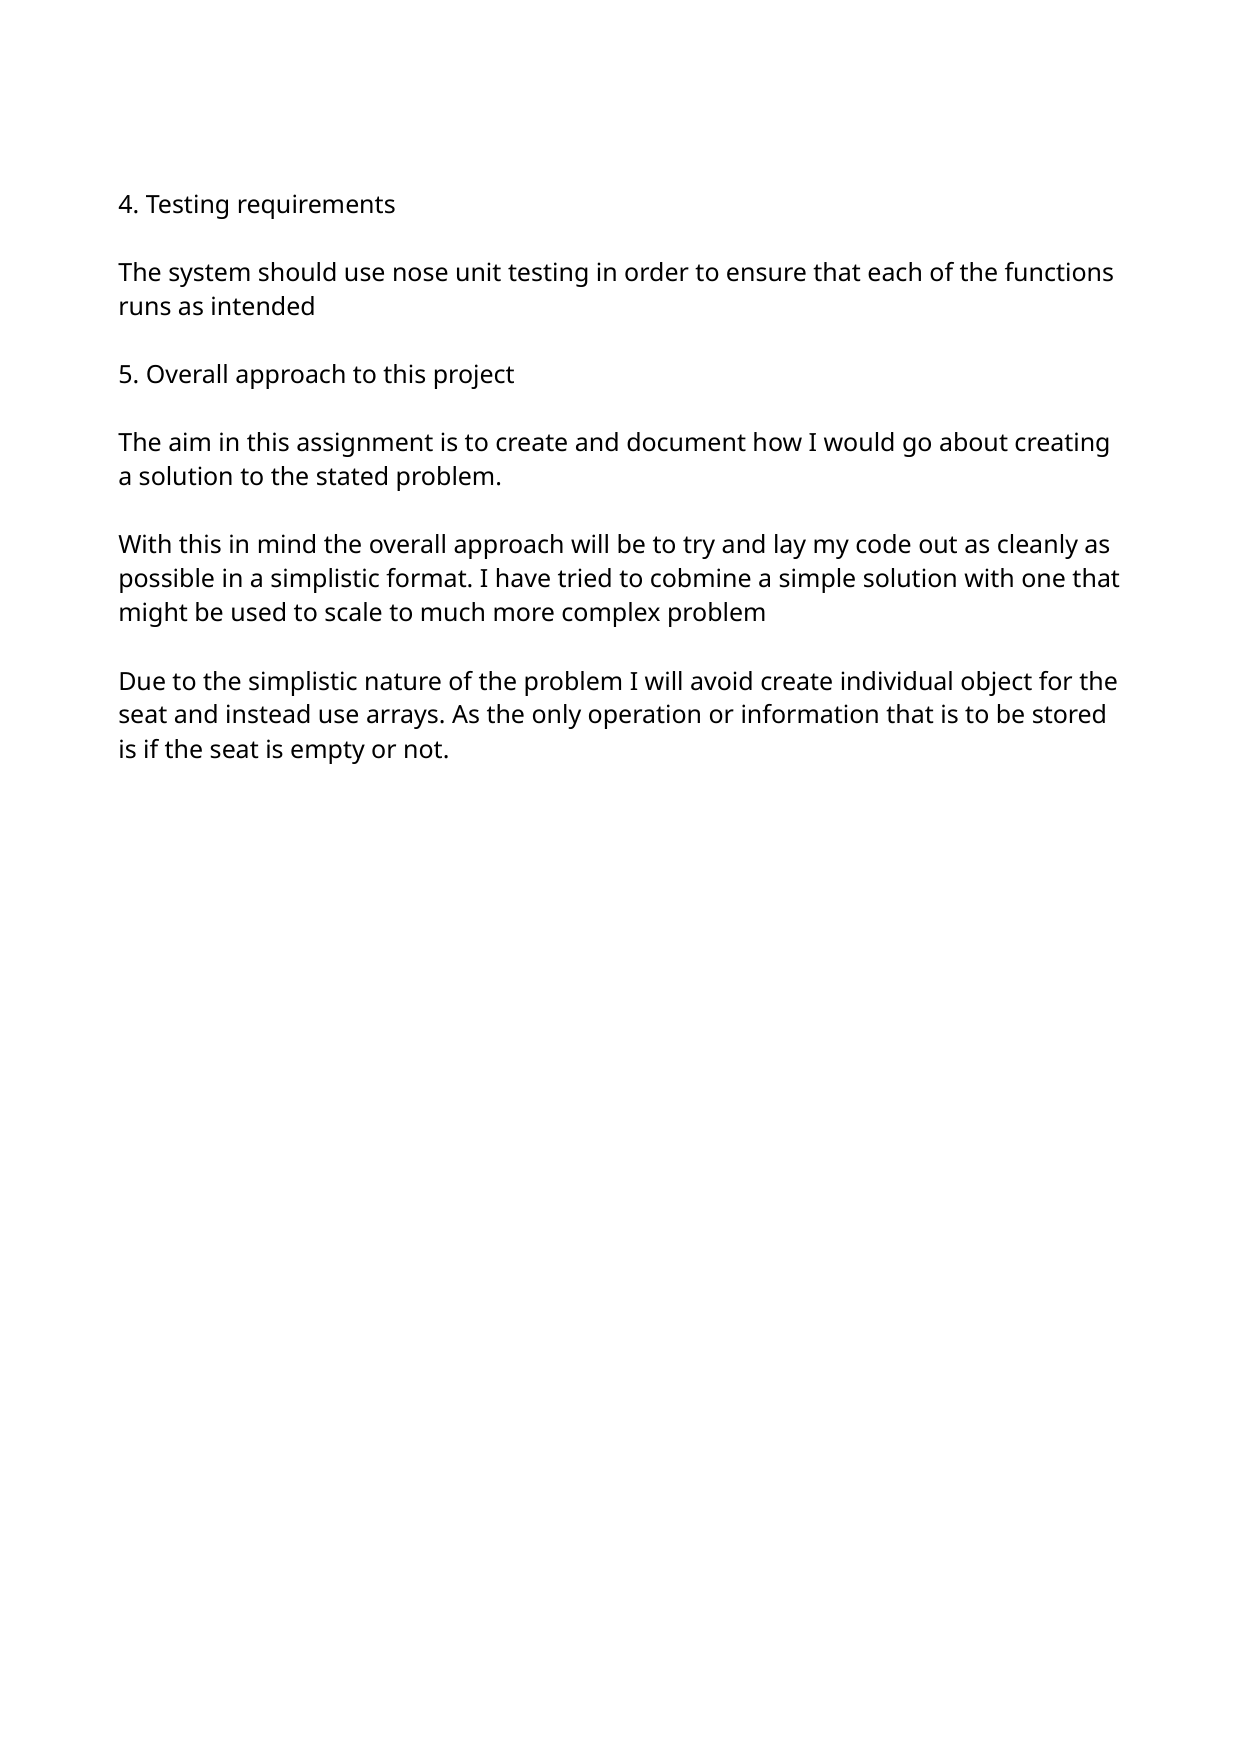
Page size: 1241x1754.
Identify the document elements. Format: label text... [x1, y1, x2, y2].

text 5. Overall approach to this project [118, 357, 1122, 391]
text Due to the simplistic nature of the problem I will avoid create individual object for the seat and instead use arrays. As the only operation or information that is to be stored is if the seat is empty or not. [118, 663, 1122, 765]
text The system should use nose unit testing in order to ensure that each of the functions runs as intended [118, 254, 1122, 322]
text 4. Testing requirements [118, 186, 1122, 220]
text The aim in this assignment is to create and document how I would go about creating a solution to the stated problem. [118, 425, 1122, 493]
text With this in mind the overall approach will be to try and lay my code out as cleanly as possible in a simplistic format. I have tried to cobmine a simple solution with one that might be used to scale to much more complex problem [118, 527, 1122, 629]
